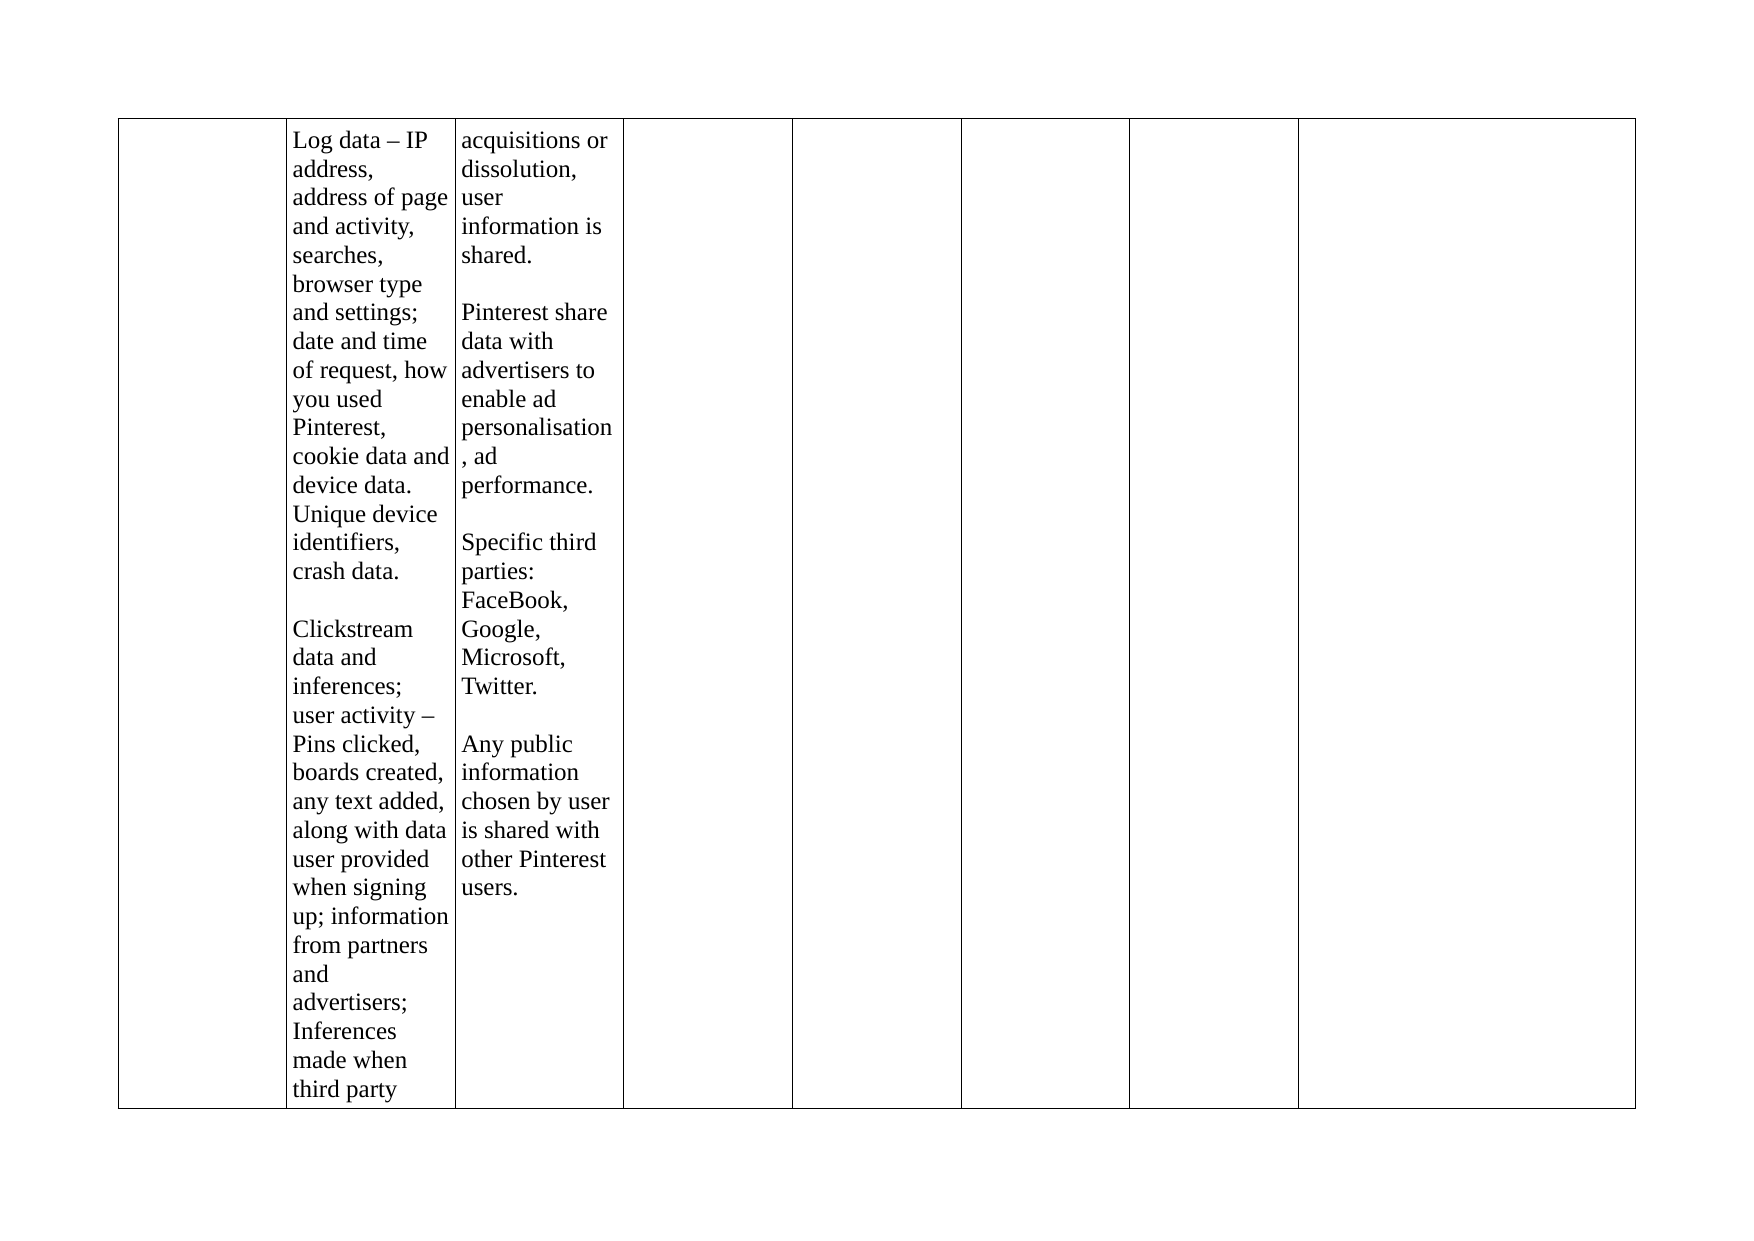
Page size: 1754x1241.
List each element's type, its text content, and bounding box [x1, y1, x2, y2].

table_cell [962, 119, 1129, 1108]
table_cell acquisitions or dissolution, user information is shared. Pinterest share data with advertisers to enable ad personalisation, ad performance. Specific third parties: FaceBook, Google, Microsoft, Twitter. Any public information chosen by user is shared with other Pinterest users. [456, 119, 623, 1108]
table_cell [793, 119, 961, 1108]
table_cell [119, 119, 286, 1108]
table_cell [1299, 119, 1635, 1108]
table_cell Log data – IP address, address of page and activity, searches, browser type and settings; date and time of request, how you used Pinterest, cookie data and device data. Unique device identifiers, crash data. Clickstream data and inferences; user activity – Pins clicked, boards created, any text added, along with data user provided when signing up; information from partners and advertisers; Inferences made when third party [287, 119, 455, 1108]
table_cell [1130, 119, 1298, 1108]
table_cell [624, 119, 792, 1108]
